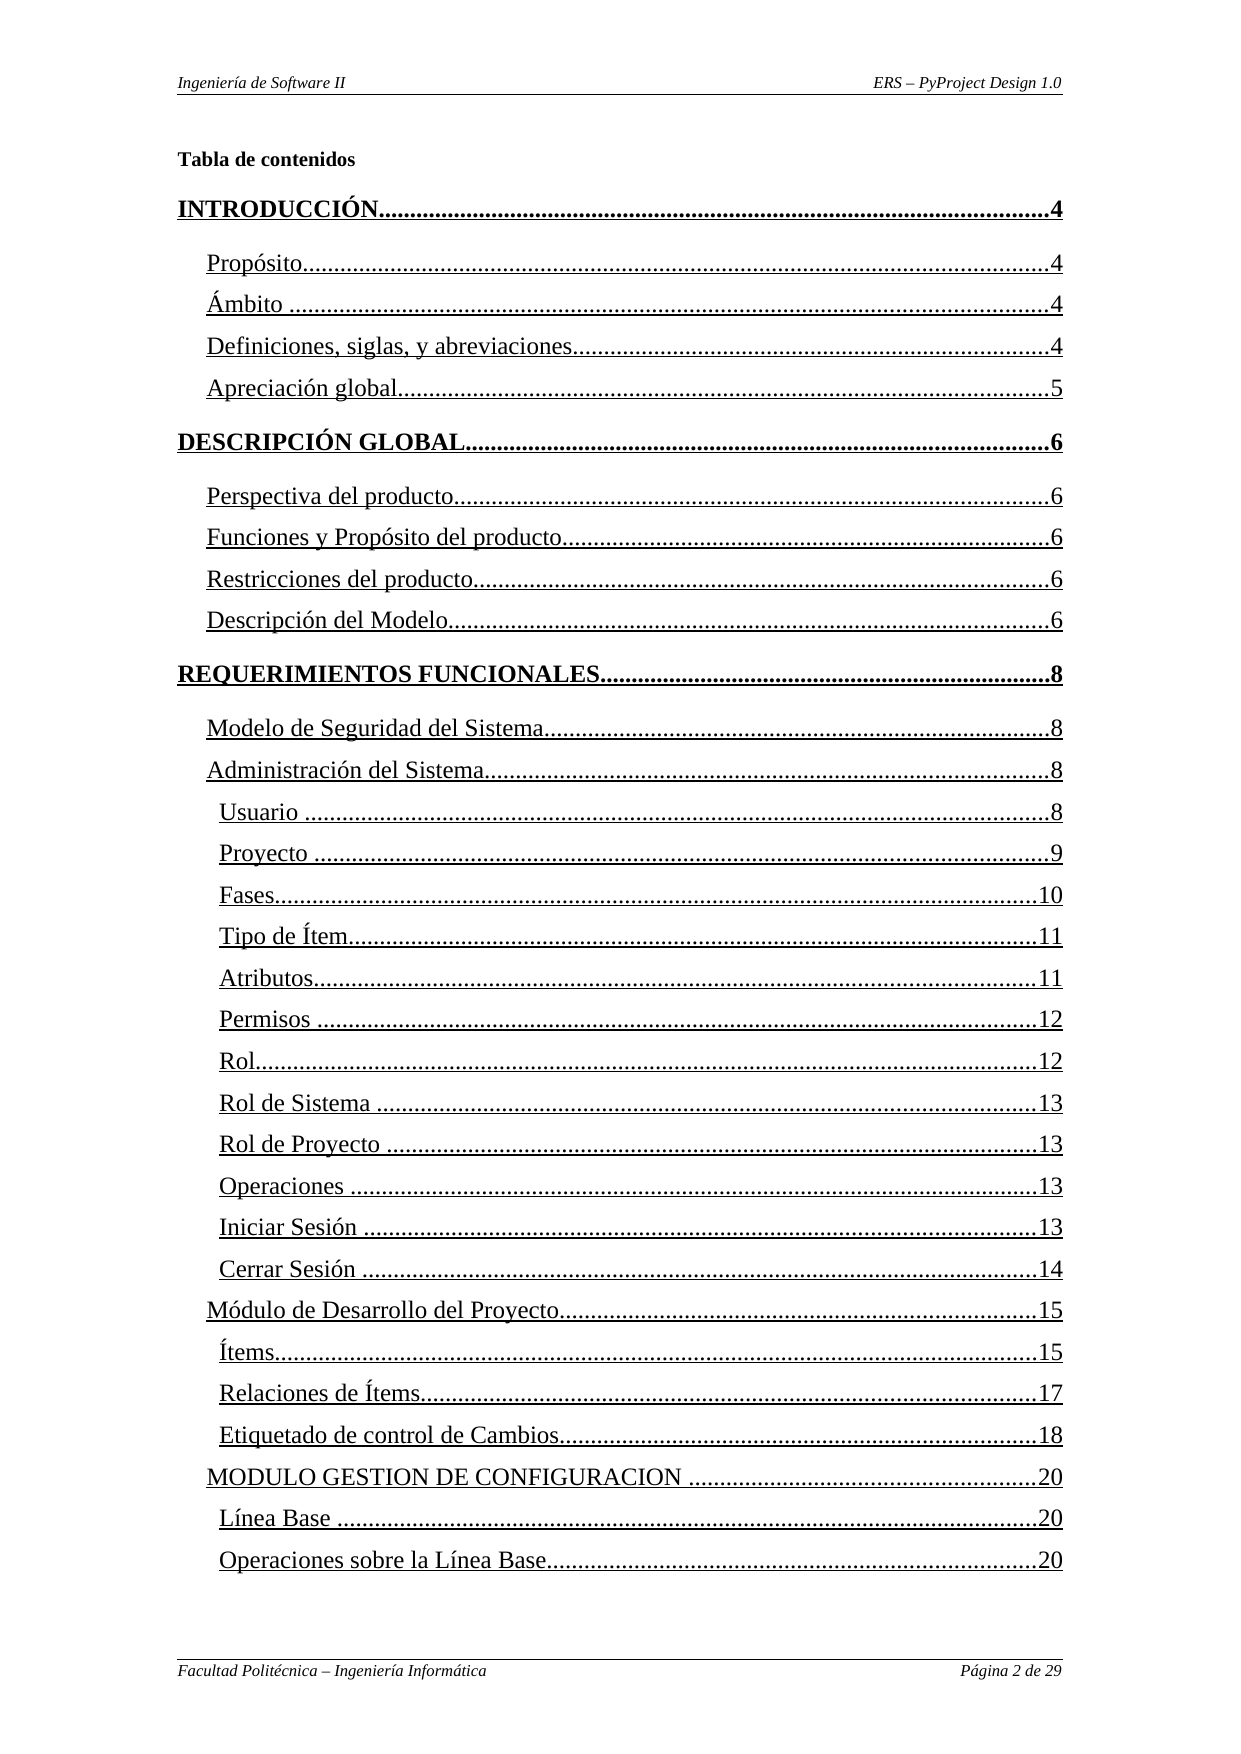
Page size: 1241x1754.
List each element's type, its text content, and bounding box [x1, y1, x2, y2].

text Rol de Proyecto 13 [219, 1130, 1063, 1154]
text Propósito 4 [206, 249, 1063, 273]
text Rol de Sistema 13 [219, 1089, 1063, 1113]
text Modelo de Seguridad del Sistema 8 [206, 714, 1063, 738]
text Descripción del Modelo 6 [206, 606, 1063, 630]
text Requerimientos Funcionales 8 [177, 661, 1063, 684]
text Iniciar Sesión 13 [219, 1213, 1063, 1237]
text Usuario 8 [219, 798, 1063, 822]
text Restricciones del producto 6 [206, 565, 1063, 589]
text Apreciación global 5 [206, 374, 1063, 398]
text Operaciones sobre la Línea Base 20 [219, 1546, 1063, 1570]
text Administración del Sistema 8 [206, 756, 1063, 780]
text Línea Base 20 [219, 1504, 1063, 1528]
text Definiciones, siglas, y abreviaciones 4 [206, 332, 1063, 356]
text Proyecto 9 [219, 839, 1063, 863]
text Tipo de Ítem 11 [219, 922, 1063, 946]
text Relaciones de Ítems 17 [219, 1379, 1063, 1403]
text Tabla de contenidos [177, 148, 1063, 171]
text Introducción 4 [177, 195, 1063, 219]
text Ámbito 4 [206, 291, 1063, 314]
text Perspectiva del producto 6 [206, 482, 1063, 506]
text Descripción global 6 [177, 428, 1063, 452]
text Operaciones 13 [219, 1172, 1063, 1196]
text Fases 10 [219, 881, 1063, 905]
text Cerrar Sesión 14 [219, 1255, 1063, 1279]
text Etiquetado de control de Cambios 18 [219, 1421, 1063, 1445]
text Ítems 15 [219, 1338, 1063, 1362]
text MODULO GESTION DE CONFIGURACION 20 [206, 1463, 1063, 1487]
text Rol 12 [219, 1047, 1063, 1071]
text Permisos 12 [219, 1006, 1063, 1029]
text Atributos 11 [219, 964, 1063, 988]
text Funciones y Propósito del producto 6 [206, 523, 1063, 547]
text Módulo de Desarrollo del Proyecto 15 [206, 1296, 1063, 1320]
